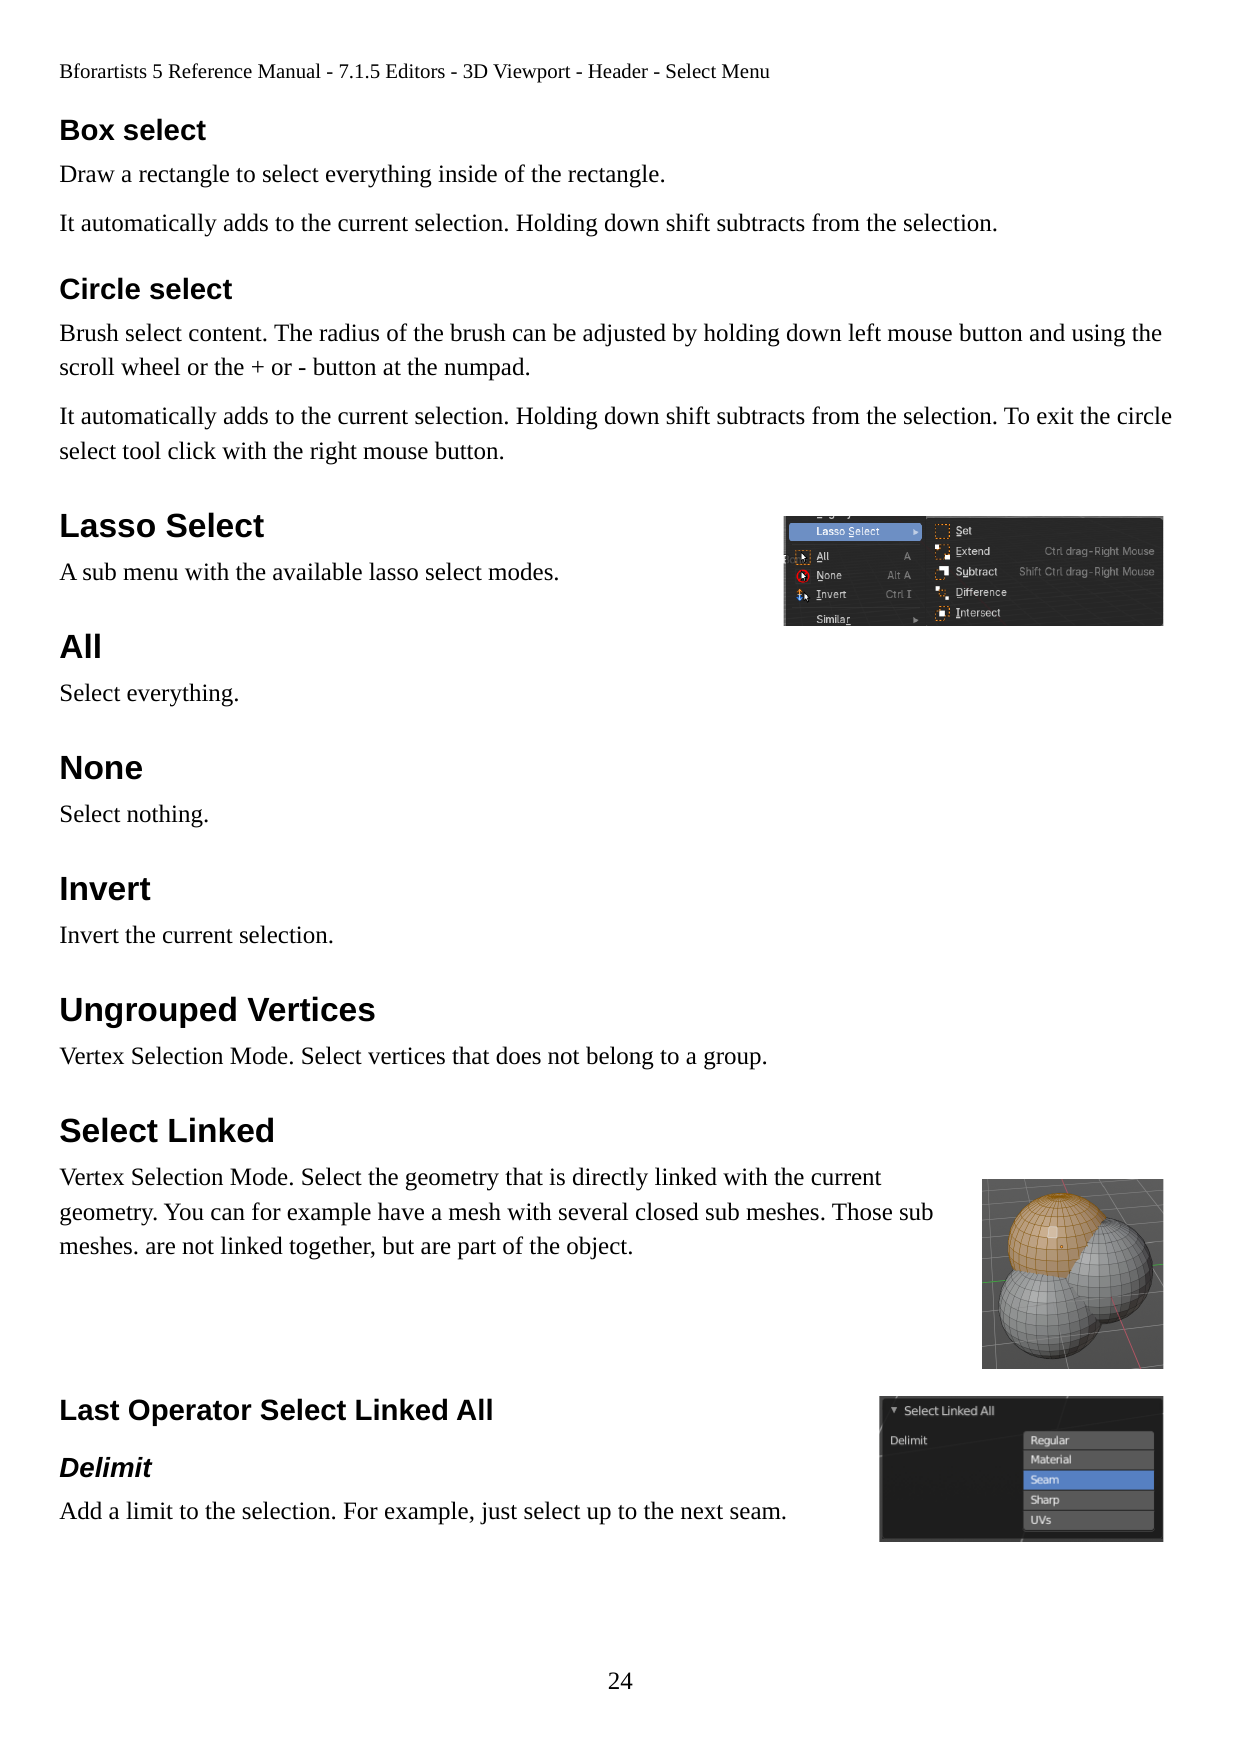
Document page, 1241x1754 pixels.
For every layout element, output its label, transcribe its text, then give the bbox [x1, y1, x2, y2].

text It automatically adds to the current selection. Holding down shift subtracts from the selection. To exit the circle select tool click with the right mouse button. [59, 401, 1181, 464]
subtitle Box select [59, 113, 1181, 146]
picture [879, 1396, 1164, 1542]
picture [982, 1179, 1164, 1369]
subtitle All [59, 627, 1181, 665]
text Brush select content. The radius of the brush can be adjusted by holding down left mouse button and using the scroll wheel or the + or - button at the numpad. [59, 318, 1181, 381]
subtitle Circle select [59, 272, 1181, 305]
subtitle None [59, 748, 1181, 786]
text Invert the current selection. [59, 920, 1181, 949]
picture [783, 516, 1164, 626]
subtitle [1164, 1452, 1181, 1483]
subtitle Ungrouped Vertices [59, 990, 1181, 1028]
text A sub menu with the available lasso select modes. [59, 557, 783, 586]
text Draw a rectangle to select everything inside of the rectangle. [59, 159, 1181, 188]
text Vertex Selection Mode. Select the geometry that is directly linked with the current geometry. You can for example have a mesh with several closed sub meshes. Those sub meshes. are not linked together, but are part of the object. [59, 1162, 1181, 1260]
text It automatically adds to the current selection. Holding down shift subtracts from the selection. [59, 208, 1181, 237]
subtitle Last Operator Select Linked All [59, 1393, 1181, 1427]
subtitle Invert [59, 869, 1181, 907]
subtitle Select Linked [59, 1111, 1181, 1149]
subtitle Lasso Select [59, 506, 1181, 544]
text Vertex Selection Mode. Select vertices that does not belong to a group. [59, 1041, 1181, 1070]
text Add a limit to the selection. For example, just select up to the next seam. [59, 1496, 879, 1525]
text Select everything. [59, 678, 1181, 707]
text Select nothing. [59, 799, 1181, 828]
subtitle Delimit [59, 1452, 879, 1483]
